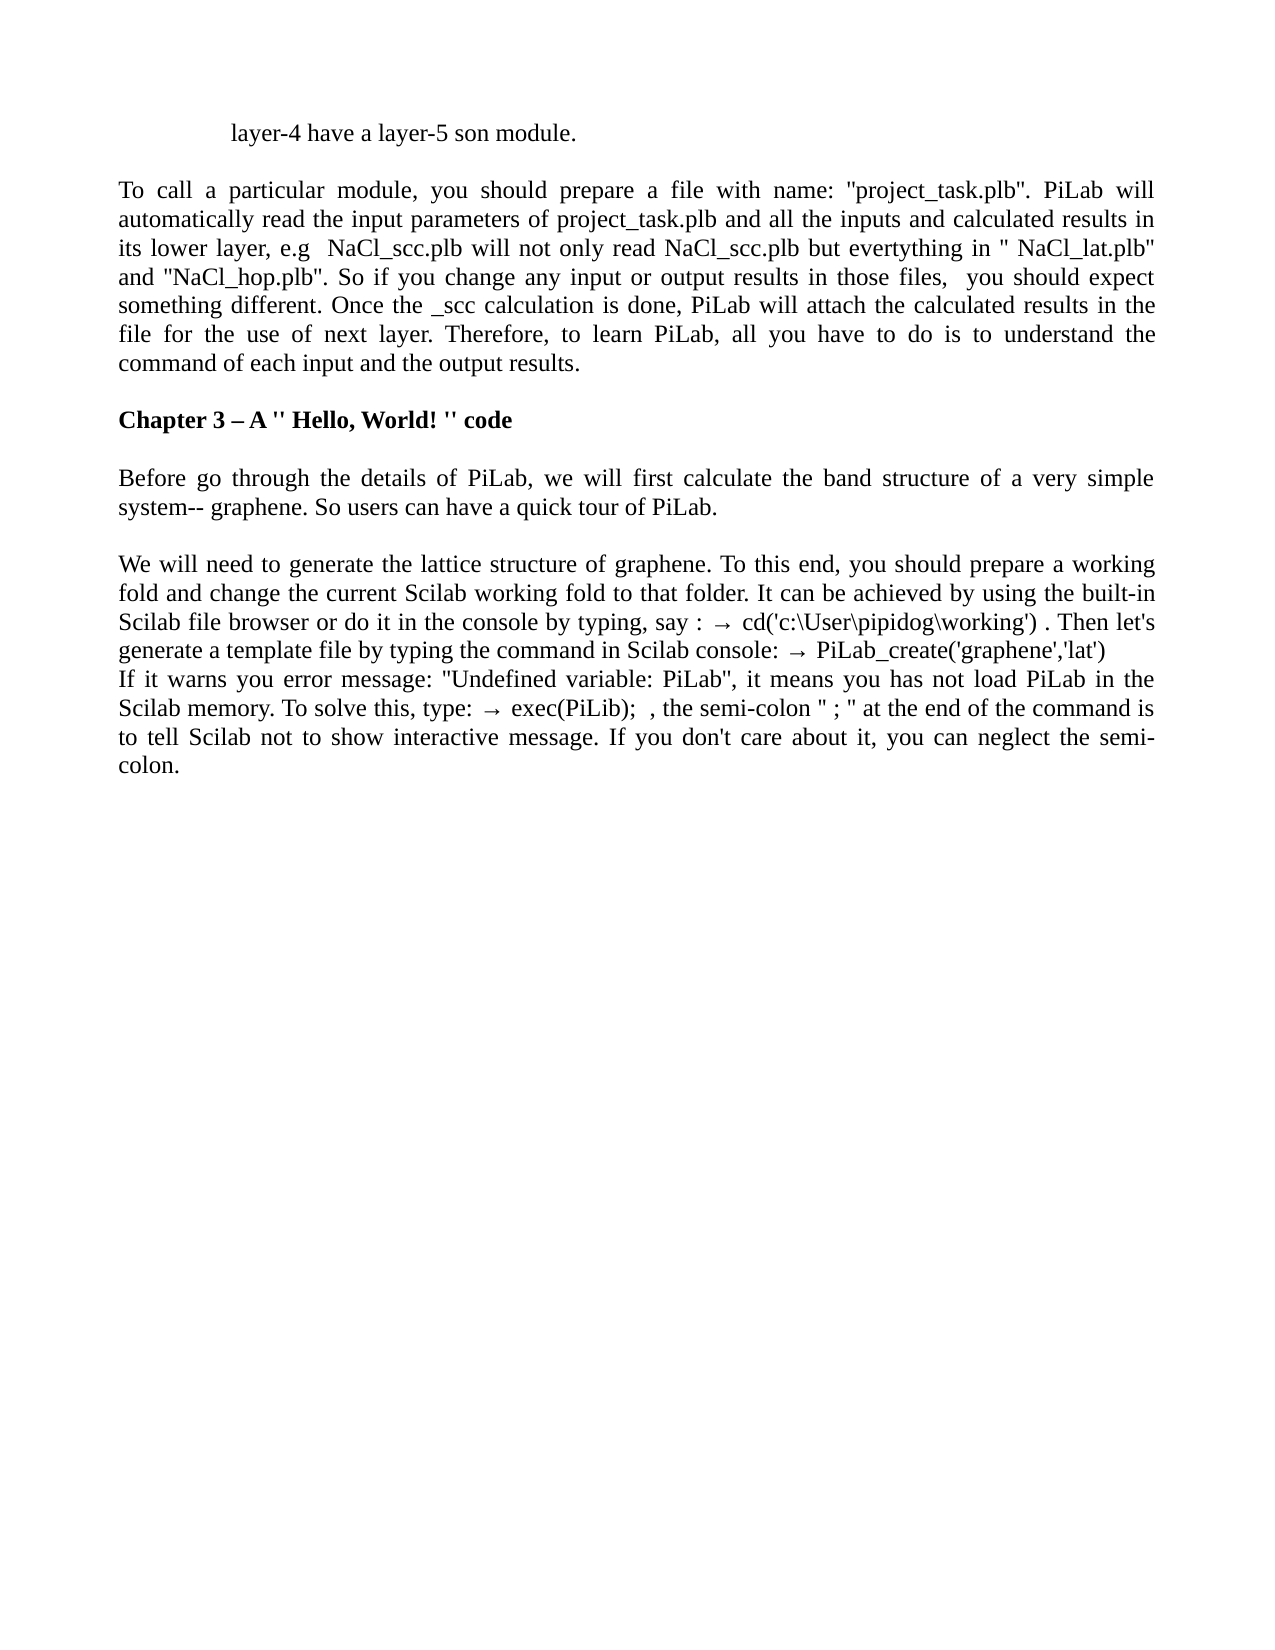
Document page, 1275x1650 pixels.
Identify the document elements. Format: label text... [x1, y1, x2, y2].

list layer-4 have a layer-5 son module. [193, 118, 1157, 147]
text If it warns you error message: ''Undefined variable: PiLab'', it means you has not load PiLab in the Scilab memory. To solve this, type: → exec(PiLib); , the semi-colon '' ; '' at the end of the command is to tell Scilab not to show interactive message. If you don't care about it, you can neglect the semi-colon. [118, 664, 1157, 779]
text To call a particular module, you should prepare a file with name: ''project_task.plb''. PiLab will automatically read the input parameters of project_task.plb and all the inputs and calculated results in its lower layer, e.g NaCl_scc.plb will not only read NaCl_scc.plb but evertything in '' NaCl_lat.plb'' and ''NaCl_hop.plb''. So if you change any input or output results in those files, you should expect something different. Once the _scc calculation is done, PiLab will attach the calculated results in the file for the use of next layer. Therefore, to learn PiLab, all you have to do is to understand the command of each input and the output results. [118, 176, 1157, 377]
text Chapter 3 – A '' Hello, World! '' code [118, 406, 1157, 434]
text We will need to generate the lattice structure of graphene. To this end, you should prepare a working fold and change the current Scilab working fold to that folder. It can be achieved by using the built-in Scilab file browser or do it in the console by typing, say : → cd('c:\User\pipidog\working') . Then let's generate a template file by typing the command in Scilab console: → PiLab_create('graphene','lat') [118, 549, 1157, 664]
text Before go through the details of PiLab, we will first calculate the band structure of a very simple system-- graphene. So users can have a quick tour of PiLab. [118, 463, 1157, 521]
